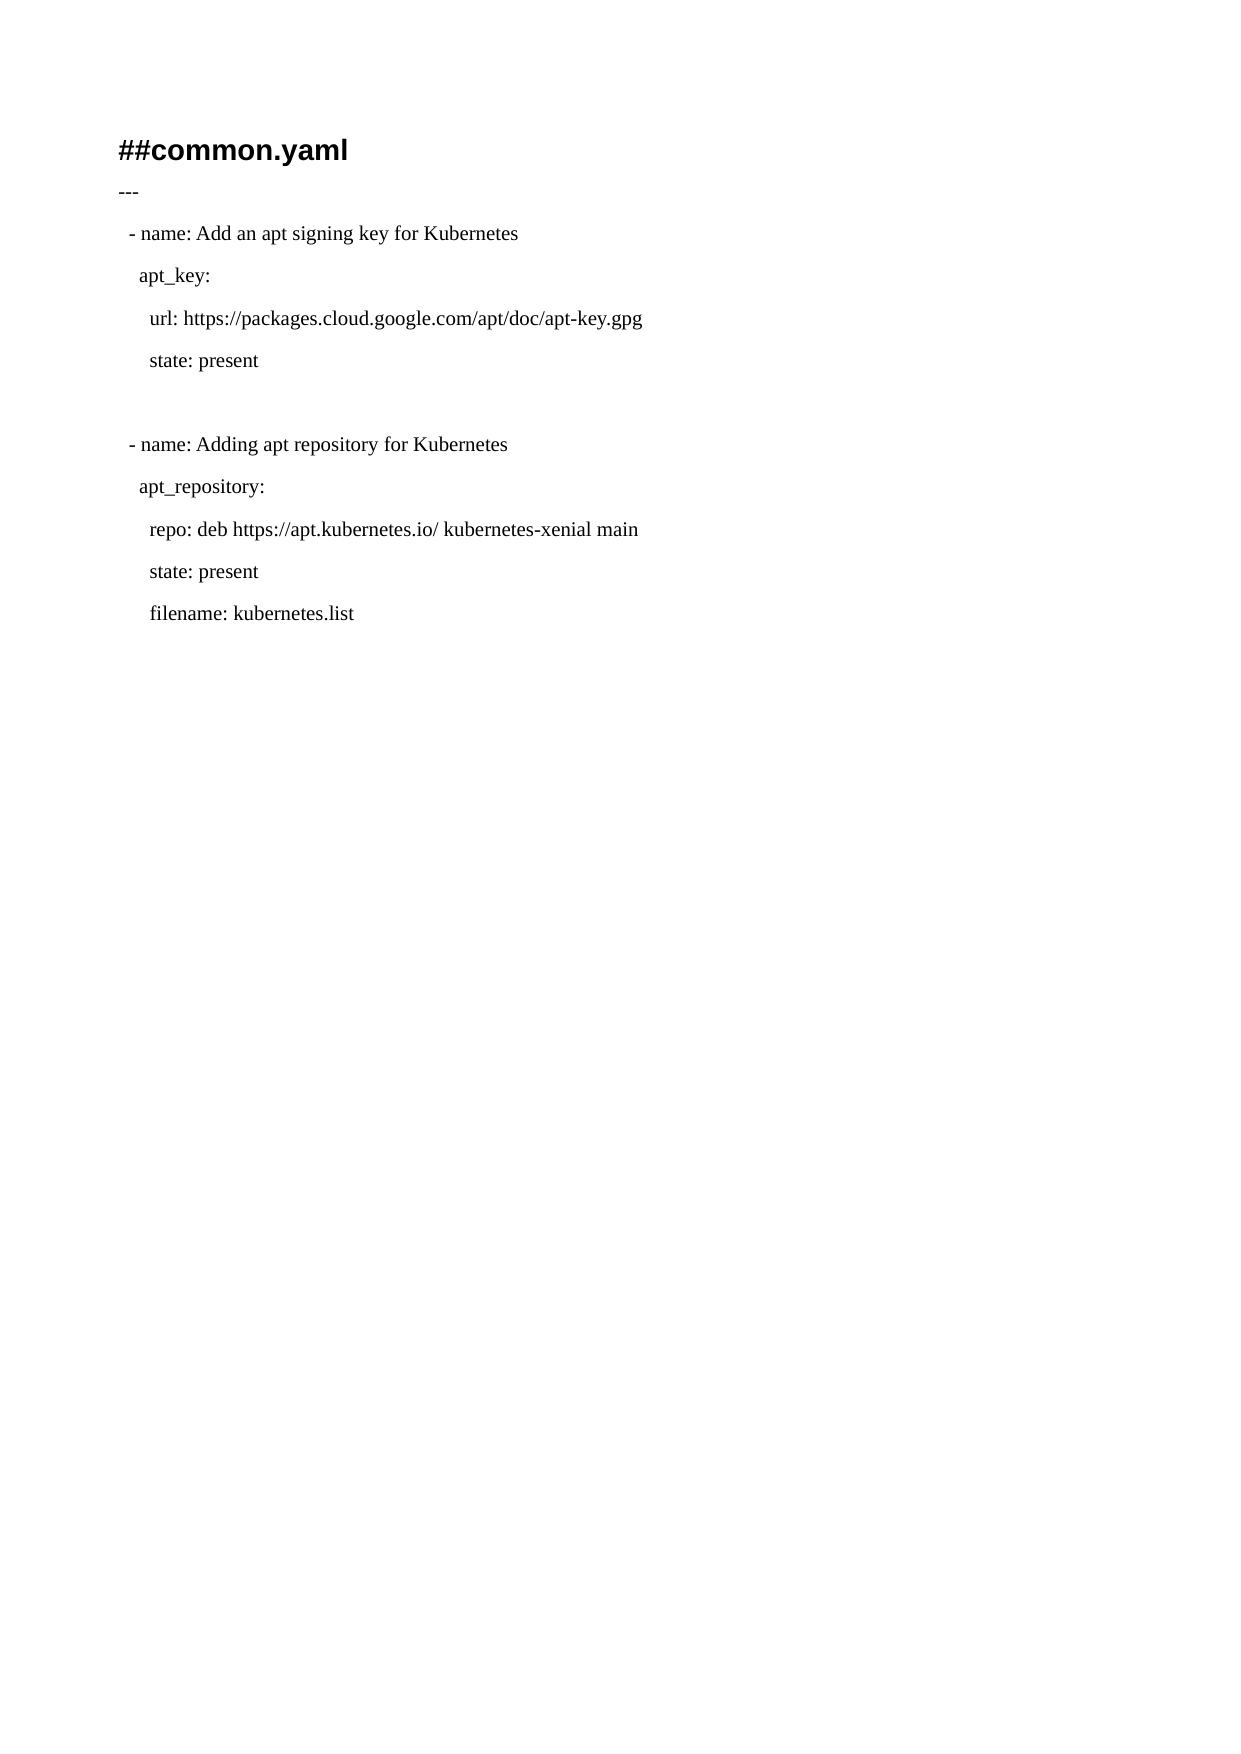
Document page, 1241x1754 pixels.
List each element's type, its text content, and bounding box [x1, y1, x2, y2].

text filename: kubernetes.list [118, 601, 1122, 625]
text repo: deb https://apt.kubernetes.io/ kubernetes-xenial main [118, 516, 1122, 541]
text state: present [118, 559, 1122, 583]
text apt_key: [118, 263, 1122, 287]
text - name: Add an apt signing key for Kubernetes [118, 221, 1122, 245]
text - name: Adding apt repository for Kubernetes [118, 432, 1122, 456]
subtitle ##common.yaml [118, 133, 1122, 166]
text url: https://packages.cloud.google.com/apt/doc/apt-key.gpg [118, 306, 1122, 329]
text --- [118, 179, 1122, 203]
text state: present [118, 348, 1122, 372]
text apt_repository: [118, 474, 1122, 498]
